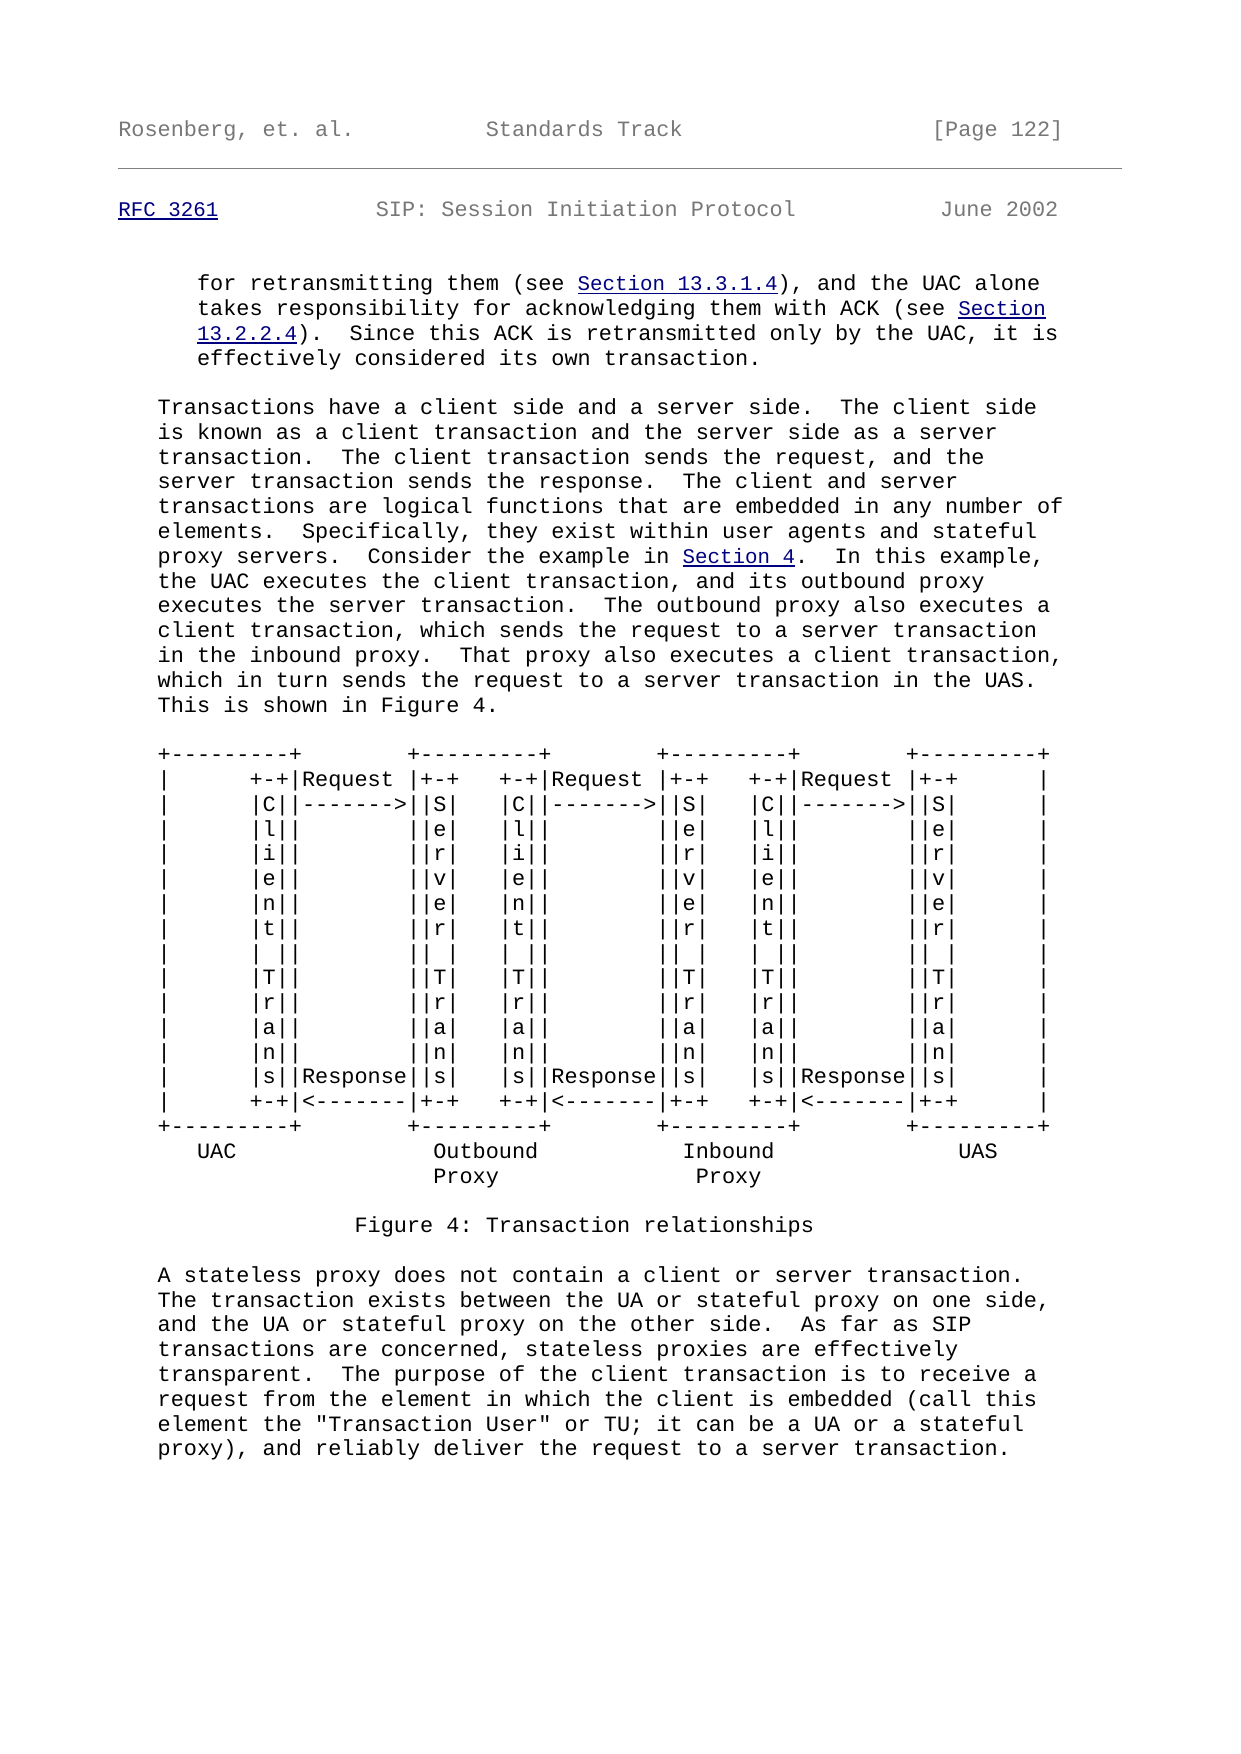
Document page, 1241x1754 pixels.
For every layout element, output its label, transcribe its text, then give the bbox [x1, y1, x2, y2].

text | |t|| ||r| |t|| ||r| |t|| ||r| | [118, 917, 1122, 942]
text Figure 4: Transaction relationships [118, 1214, 1122, 1239]
text | |n|| ||n| |n|| ||n| |n|| ||n| | [118, 1041, 1122, 1066]
text request from the element in which the client is embedded (call this [118, 1388, 1122, 1413]
text transaction. The client transaction sends the request, and the [118, 446, 1122, 471]
text | |e|| ||v| |e|| ||v| |e|| ||v| | [118, 867, 1122, 892]
text UAC Outbound Inbound UAS [118, 1140, 1122, 1165]
text | +-+|<-------|+-+ +-+|<-------|+-+ +-+|<-------|+-+ | [118, 1090, 1122, 1115]
text A stateless proxy does not contain a client or server transaction. [118, 1264, 1122, 1289]
text RFC 3261 SIP: Session Initiation Protocol June 2002 [118, 198, 1122, 223]
text executes the server transaction. The outbound proxy also executes a [118, 594, 1122, 619]
text elements. Specifically, they exist within user agents and stateful [118, 520, 1122, 545]
text proxy servers. Consider the example in Section 4. In this example, [118, 545, 1122, 570]
text the UAC executes the client transaction, and its outbound proxy [118, 570, 1122, 594]
text This is shown in Figure 4. [118, 694, 1122, 718]
text | |n|| ||e| |n|| ||e| |n|| ||e| | [118, 892, 1122, 917]
text server transaction sends the response. The client and server [118, 471, 1122, 495]
text takes responsibility for acknowledging them with ACK (see Section [118, 297, 1122, 322]
text and the UA or stateful proxy on the other side. As far as SIP [118, 1313, 1122, 1338]
text | |l|| ||e| |l|| ||e| |l|| ||e| | [118, 818, 1122, 842]
text Transactions have a client side and a server side. The client side [118, 396, 1122, 421]
text Proxy Proxy [118, 1165, 1122, 1189]
text The transaction exists between the UA or stateful proxy on one side, [118, 1289, 1122, 1313]
text is known as a client transaction and the server side as a server [118, 421, 1122, 446]
text proxy), and reliably deliver the request to a server transaction. [118, 1437, 1122, 1462]
text transactions are concerned, stateless proxies are effectively [118, 1338, 1122, 1363]
text | | || || | | || || | | || || | | [118, 942, 1122, 966]
text for retransmitting them (see Section 13.3.1.4), and the UAC alone [118, 272, 1122, 297]
text client transaction, which sends the request to a server transaction [118, 619, 1122, 644]
text effectively considered its own transaction. [118, 347, 1122, 371]
text element the "Transaction User" or TU; it can be a UA or a stateful [118, 1413, 1122, 1437]
text | |r|| ||r| |r|| ||r| |r|| ||r| | [118, 991, 1122, 1016]
text | |i|| ||r| |i|| ||r| |i|| ||r| | [118, 842, 1122, 867]
text | +-+|Request |+-+ +-+|Request |+-+ +-+|Request |+-+ | [118, 768, 1122, 793]
text | |C||------->||S| |C||------->||S| |C||------->||S| | [118, 793, 1122, 818]
text transactions are logical functions that are embedded in any number of [118, 495, 1122, 520]
text in the inbound proxy. That proxy also executes a client transaction, [118, 644, 1122, 669]
text +---------+ +---------+ +---------+ +---------+ [118, 743, 1122, 768]
text 13.2.2.4). Since this ACK is retransmitted only by the UAC, it is [118, 322, 1122, 347]
text which in turn sends the request to a server transaction in the UAS. [118, 669, 1122, 694]
text | |T|| ||T| |T|| ||T| |T|| ||T| | [118, 966, 1122, 991]
text Rosenberg, et. al. Standards Track [Page 122] [118, 118, 1122, 143]
text | |s||Response||s| |s||Response||s| |s||Response||s| | [118, 1066, 1122, 1090]
text transparent. The purpose of the client transaction is to receive a [118, 1363, 1122, 1388]
text +---------+ +---------+ +---------+ +---------+ [118, 1115, 1122, 1140]
text | |a|| ||a| |a|| ||a| |a|| ||a| | [118, 1016, 1122, 1041]
